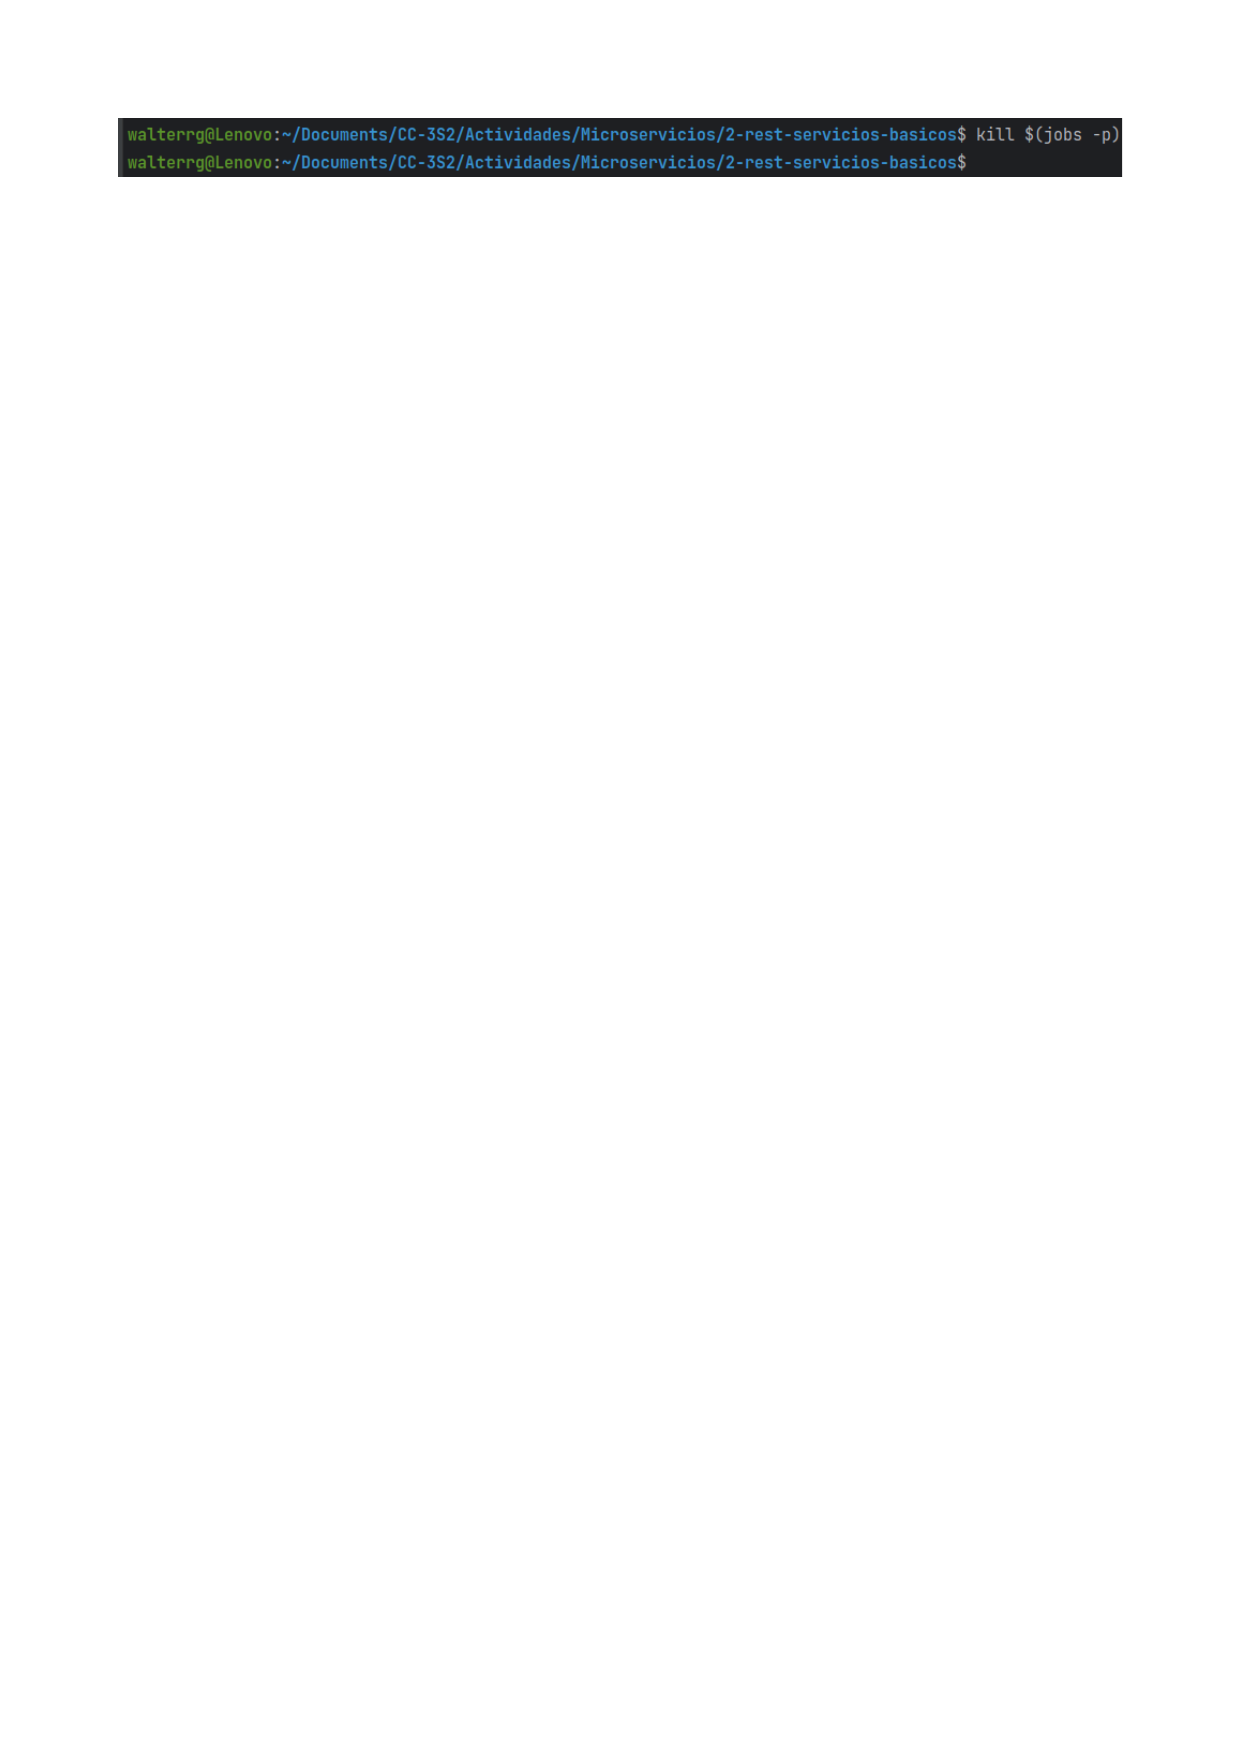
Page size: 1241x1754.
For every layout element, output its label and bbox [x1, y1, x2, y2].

picture [118, 118, 1123, 177]
